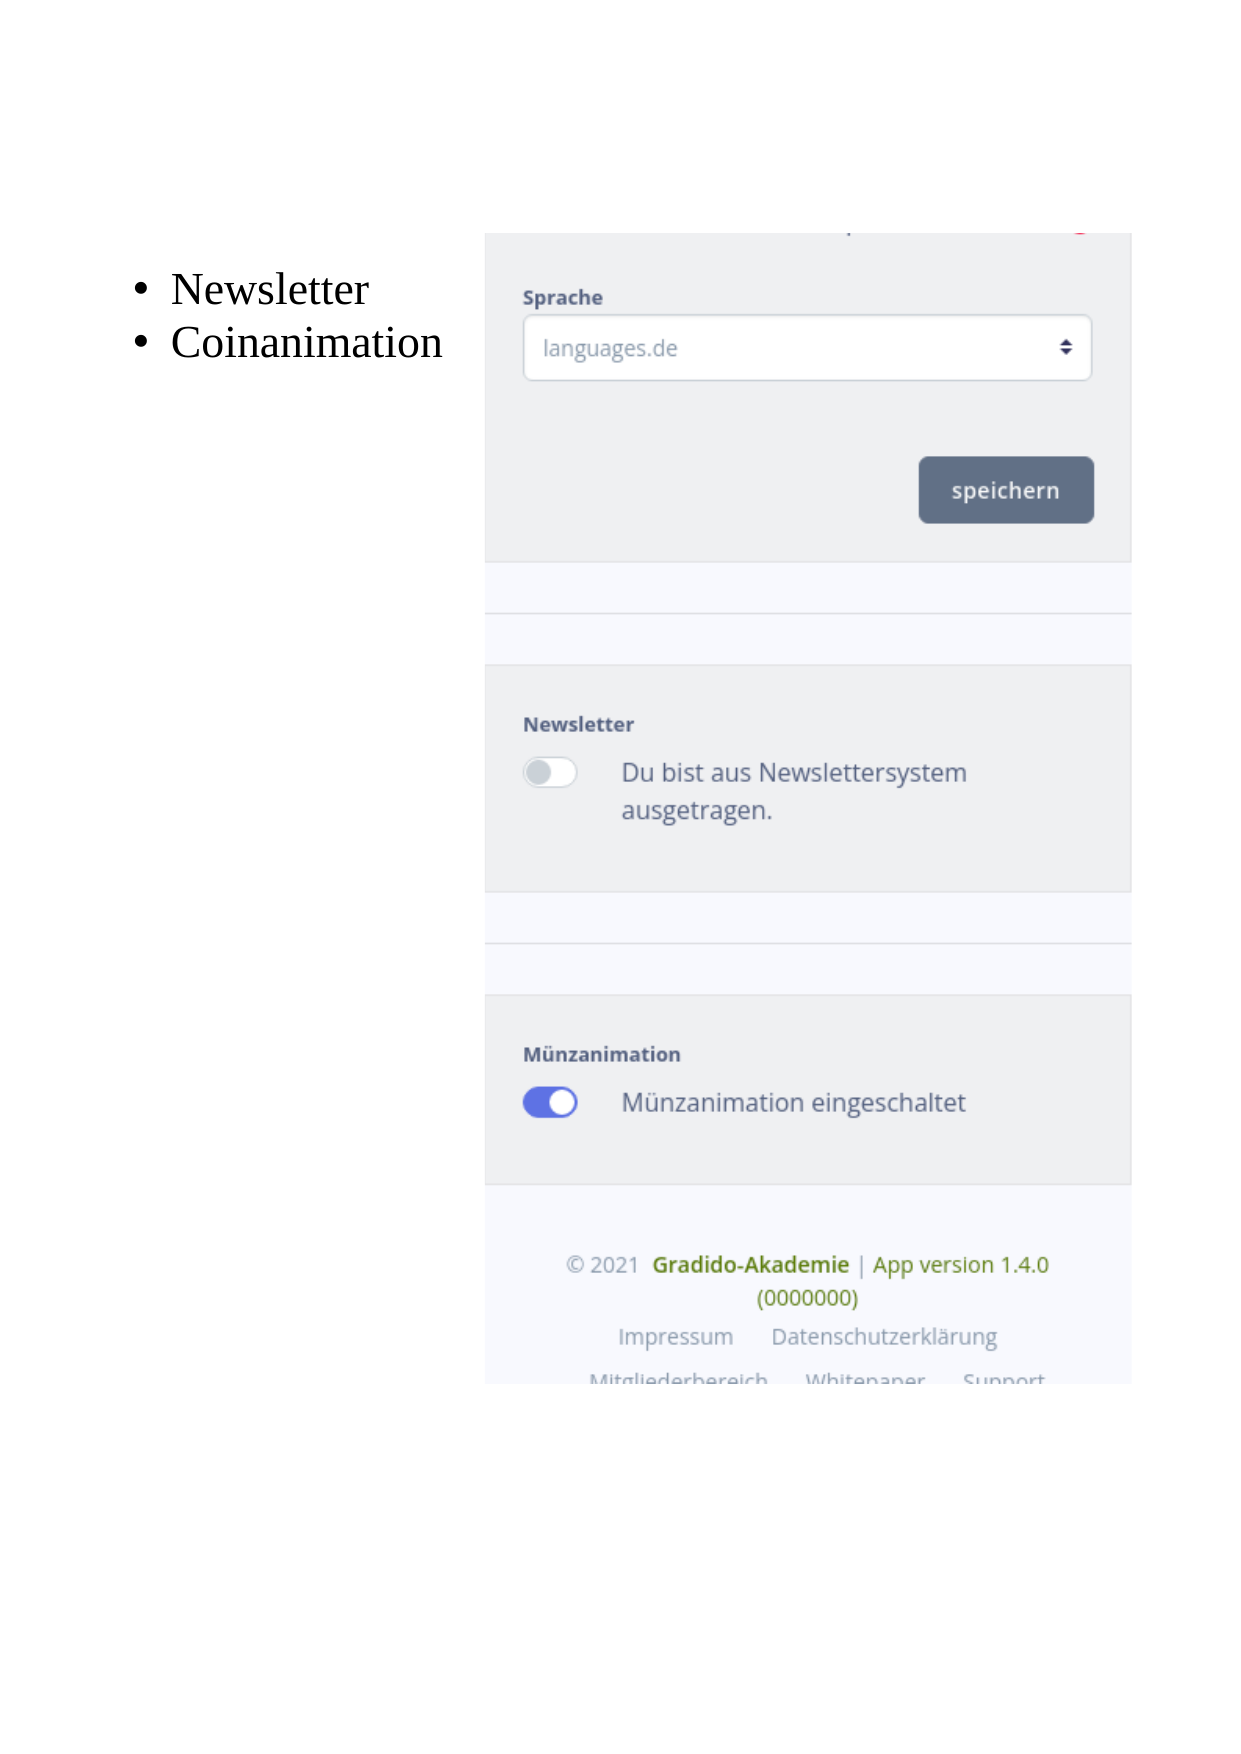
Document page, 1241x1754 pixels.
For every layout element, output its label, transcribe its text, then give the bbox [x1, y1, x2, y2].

list Newsletter [133, 262, 484, 314]
list Coinanimation [133, 314, 484, 367]
picture [484, 233, 1132, 1384]
